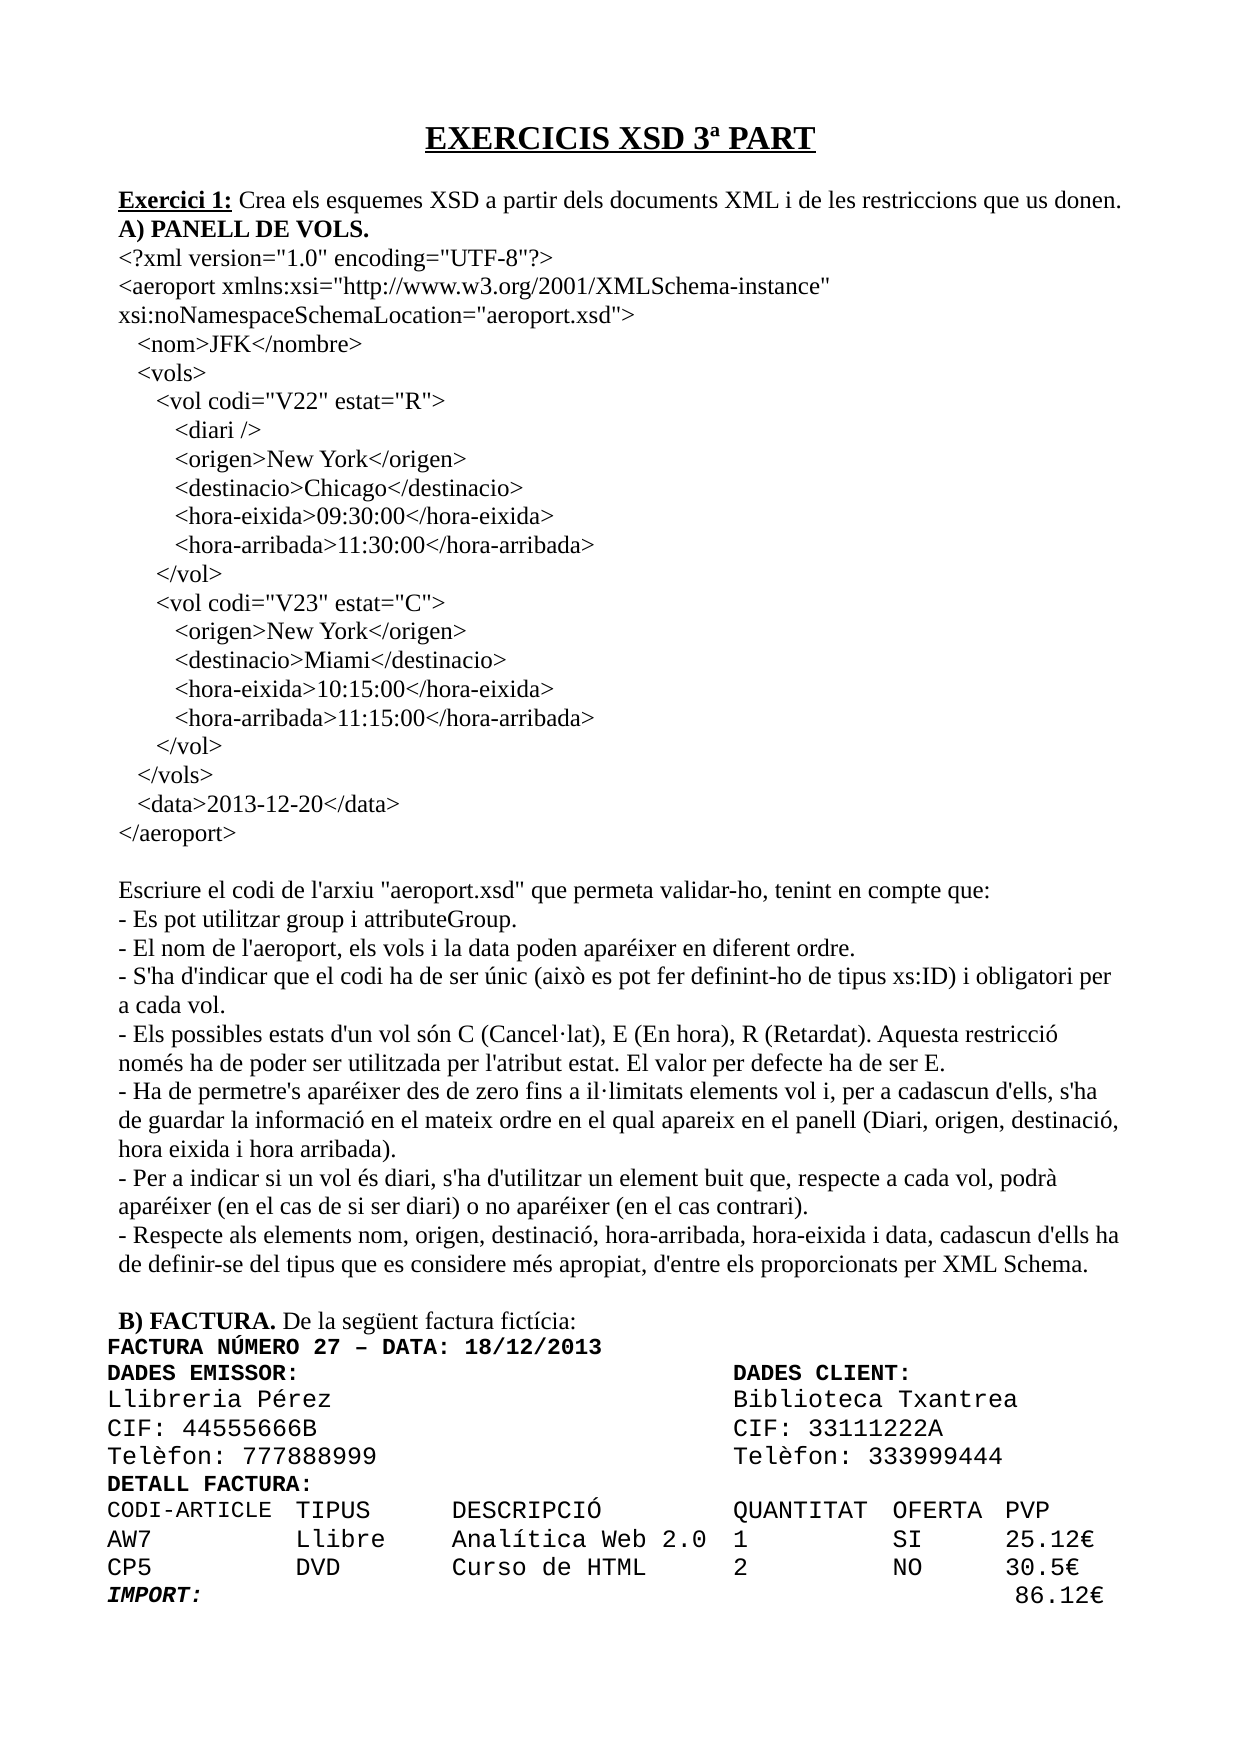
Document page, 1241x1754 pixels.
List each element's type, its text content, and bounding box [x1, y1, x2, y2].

text <origen>New York</origen> [118, 444, 1122, 473]
table_cell Telèfon: 777888999 [96, 1444, 722, 1472]
table_cell DADES EMISSOR: [96, 1361, 722, 1387]
table_cell IMPORT: [96, 1583, 722, 1611]
text </vols> [118, 760, 1122, 789]
table_cell Telèfon: 333999444 [722, 1444, 1131, 1472]
text </vol> [118, 731, 1122, 760]
text A) PANELL DE VOLS. [118, 214, 1122, 243]
text - Es pot utilitzar group i attributeGroup. [118, 904, 1122, 933]
text <destinacio>Miami</destinacio> [118, 645, 1122, 674]
text <data>2013-12-20</data> [118, 789, 1122, 818]
table_cell Llibre [284, 1526, 440, 1555]
table_header FACTURA NÚMERO 27 – DATA: 18/12/2013 [96, 1335, 1131, 1361]
text - Respecte als elements nom, origen, destinació, hora-arribada, hora-eixida i data, cadascun d'ells ha de definir-se del tipus que es considere més apropiat, d'entre els proporcionats per XML Schema. [118, 1220, 1122, 1278]
table_cell NO [881, 1555, 993, 1583]
table_cell Analítica Web 2.0 [440, 1526, 722, 1555]
table_cell AW7 [96, 1526, 284, 1555]
text xsi:noNamespaceSchemaLocation="aeroport.xsd"> [118, 300, 1122, 329]
table_cell 1 [722, 1526, 881, 1555]
text <diari /> [118, 415, 1122, 444]
table_cell OFERTA [881, 1498, 993, 1526]
text EXERCICIS XSD 3ª PART [118, 118, 1122, 156]
table_cell CP5 [96, 1555, 284, 1583]
table_cell 86.12€ [722, 1583, 1131, 1611]
table_cell PVP [994, 1498, 1131, 1526]
table_cell CODI-ARTICLE [96, 1498, 284, 1526]
text <vol codi="V23" estat="C"> [118, 588, 1122, 616]
text <origen>New York</origen> [118, 616, 1122, 645]
table_cell DVD [284, 1555, 440, 1583]
text Exercici 1: Crea els esquemes XSD a partir dels documents XML i de les restriccions que us donen. [118, 185, 1122, 214]
table_cell 30.5€ [994, 1555, 1131, 1583]
table_cell Curso de HTML [440, 1555, 722, 1583]
table_cell CIF: 33111222A [722, 1415, 1131, 1444]
text - El nom de l'aeroport, els vols i la data poden aparéixer en diferent ordre. [118, 933, 1122, 961]
text <vol codi="V22" estat="R"> [118, 386, 1122, 415]
text - Els possibles estats d'un vol són C (Cancel·lat), E (En hora), R (Retardat). Aquesta restricció només ha de poder ser utilitzada per l'atribut estat. El valor per defecte ha de ser E. [118, 1019, 1122, 1076]
table_cell 25.12€ [994, 1526, 1131, 1555]
table_cell Biblioteca Txantrea [722, 1387, 1131, 1415]
text - S'ha d'indicar que el codi ha de ser únic (això es pot fer definint-ho de tipus xs:ID) i obligatori per a cada vol. [118, 961, 1122, 1019]
text <aeroport xmlns:xsi="http://www.w3.org/2001/XMLSchema-instance" [118, 271, 1122, 300]
text Escriure el codi de l'arxiu "aeroport.xsd" que permeta validar-ho, tenint en compte que: [118, 875, 1122, 904]
table_cell DADES CLIENT: [722, 1361, 1131, 1387]
text - Per a indicar si un vol és diari, s'ha d'utilitzar un element buit que, respecte a cada vol, podrà aparéixer (en el cas de si ser diari) o no aparéixer (en el cas contrari). [118, 1163, 1122, 1220]
text <vols> [118, 358, 1122, 386]
table_cell 2 [722, 1555, 881, 1583]
text - Ha de permetre's aparéixer des de zero fins a il·limitats elements vol i, per a cadascun d'ells, s'ha de guardar la informació en el mateix ordre en el qual apareix en el panell (Diari, origen, destinació, hora eixida i hora arribada). [118, 1076, 1122, 1163]
table_cell DETALL FACTURA: [96, 1472, 1131, 1498]
table_cell QUANTITAT [722, 1498, 881, 1526]
text <hora-arribada>11:15:00</hora-arribada> [118, 703, 1122, 731]
table_cell CIF: 44555666B [96, 1415, 722, 1444]
text </vol> [118, 559, 1122, 588]
table_cell SI [881, 1526, 993, 1555]
text <hora-eixida>09:30:00</hora-eixida> [118, 501, 1122, 530]
table_cell TIPUS [284, 1498, 440, 1526]
text B) FACTURA. De la següent factura fictícia: [118, 1306, 1122, 1335]
text </aeroport> [118, 818, 1122, 846]
text <nom>JFK</nombre> [118, 329, 1122, 358]
text <hora-arribada>11:30:00</hora-arribada> [118, 530, 1122, 559]
text <hora-eixida>10:15:00</hora-eixida> [118, 674, 1122, 703]
text <destinacio>Chicago</destinacio> [118, 473, 1122, 501]
table_cell Llibreria Pérez [96, 1387, 722, 1415]
table_cell DESCRIPCIÓ [440, 1498, 722, 1526]
text <?xml version="1.0" encoding="UTF-8"?> [118, 243, 1122, 271]
